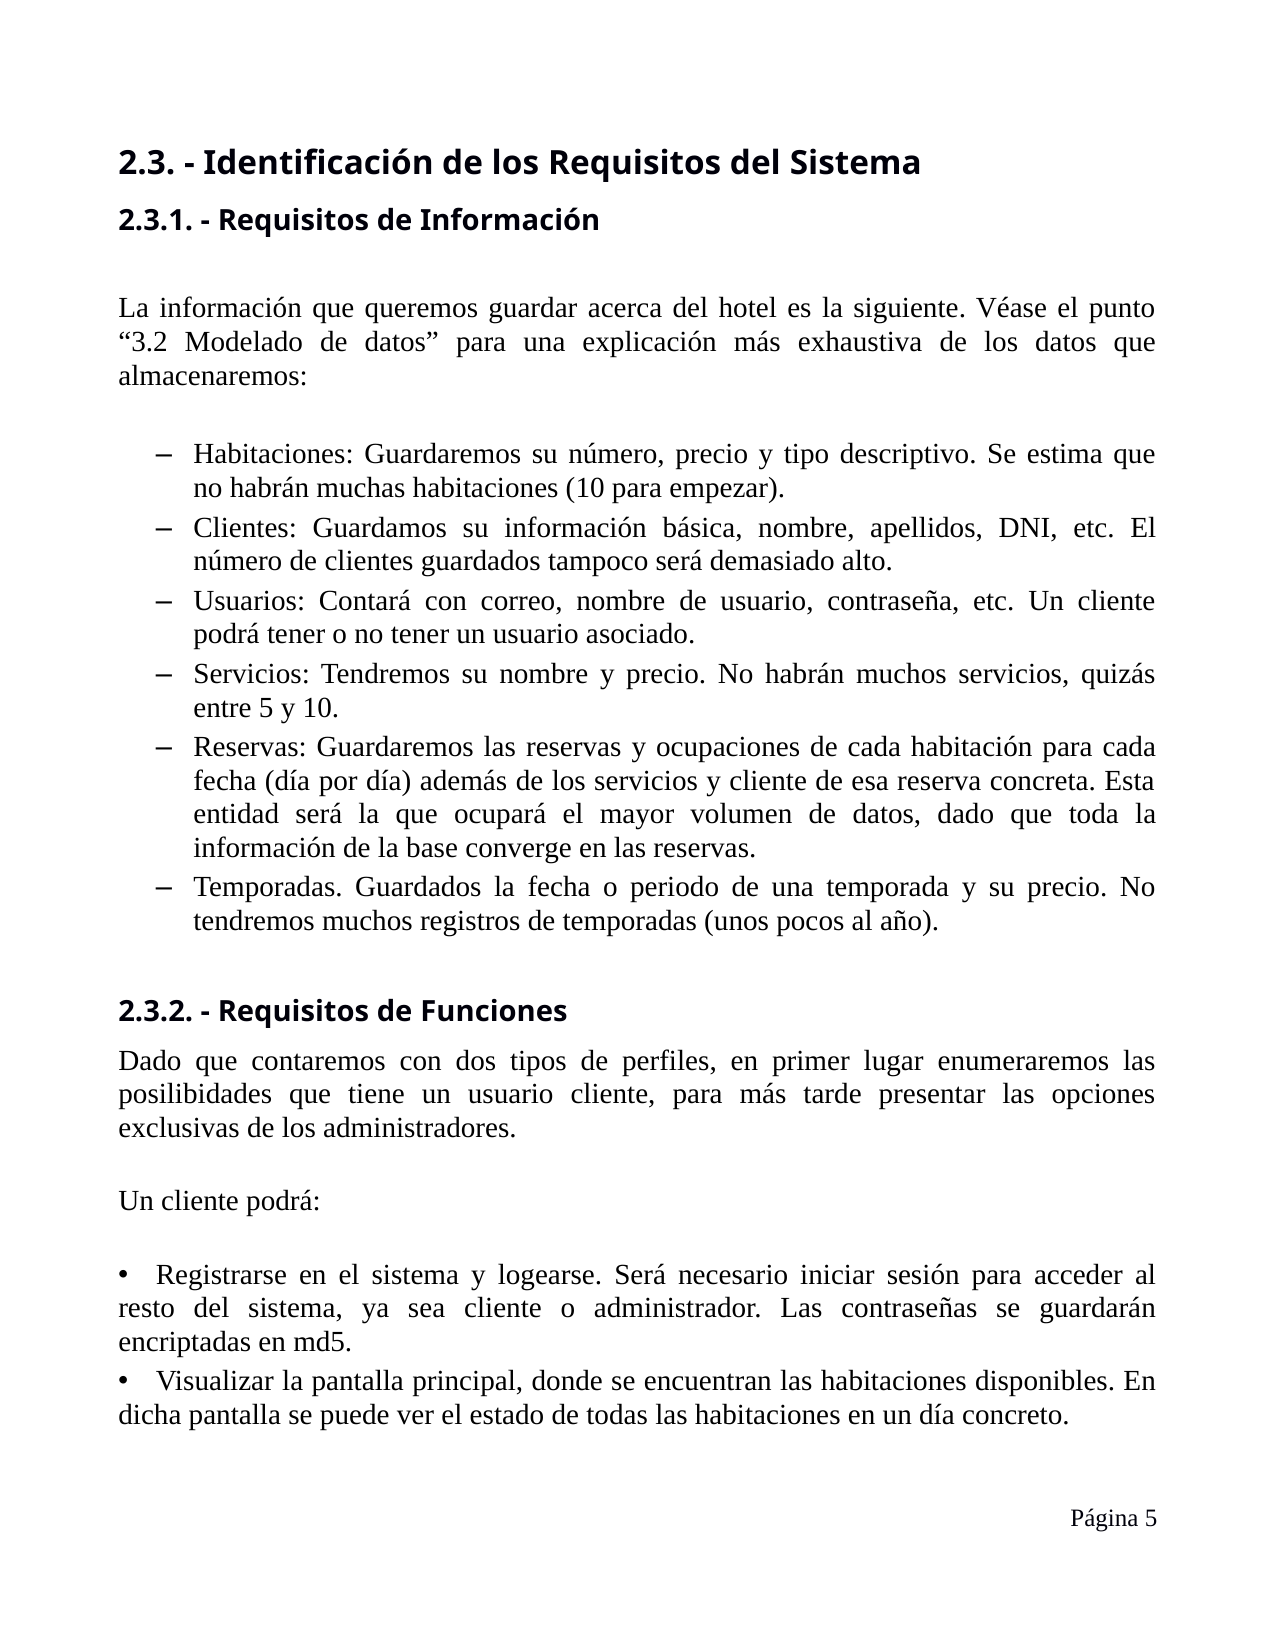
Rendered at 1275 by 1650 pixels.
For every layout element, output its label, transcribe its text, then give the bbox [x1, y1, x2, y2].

list Reservas: Guardaremos las reservas y ocupaciones de cada habitación para cada fecha (día por día) además de los servicios y cliente de esa reserva concreta. Esta entidad será la que ocupará el mayor volumen de datos, dado que toda la información de la base converge en las reservas. [156, 729, 1157, 863]
list Registrarse en el sistema y logearse. Será necesario iniciar sesión para acceder al resto del sistema, ya sea cliente o administrador. Las contraseñas se guardarán encriptadas en md5. [81, 1257, 1157, 1357]
text Dado que contaremos con dos tipos de perfiles, en primer lugar enumeraremos las posilibidades que tiene un usuario cliente, para más tarde presentar las opciones exclusivas de los administradores. [118, 1043, 1157, 1143]
list Servicios: Tendremos su nombre y precio. No habrán muchos servicios, quizás entre 5 y 10. [156, 656, 1157, 723]
text La información que queremos guardar acerca del hotel es la siguiente. Véase el punto “3.2 Modelado de datos” para una explicación más exhaustiva de los datos que almacenaremos: [118, 291, 1157, 391]
list Clientes: Guardamos su información básica, nombre, apellidos, DNI, etc. El número de clientes guardados tampoco será demasiado alto. [156, 510, 1157, 577]
list Habitaciones: Guardaremos su número, precio y tipo descriptivo. Se estima que no habrán muchas habitaciones (10 para empezar). [156, 437, 1157, 504]
list Usuarios: Contará con correo, nombre de usuario, contraseña, etc. Un cliente podrá tener o no tener un usuario asociado. [156, 583, 1157, 650]
list Visualizar la pantalla principal, donde se encuentran las habitaciones disponibles. En dicha pantalla se puede ver el estado de todas las habitaciones en un día concreto. [81, 1363, 1157, 1431]
text Un cliente podrá: [118, 1183, 1157, 1217]
subtitle 2.3.1. - Requisitos de Información [118, 199, 1157, 239]
list Temporadas. Guardados la fecha o periodo de una temporada y su precio. No tendremos muchos registros de temporadas (unos pocos al año). [156, 869, 1157, 937]
subtitle 2.3. - Identificación de los Requisitos del Sistema [118, 139, 1157, 184]
subtitle 2.3.2. - Requisitos de Funciones [118, 991, 1157, 1030]
